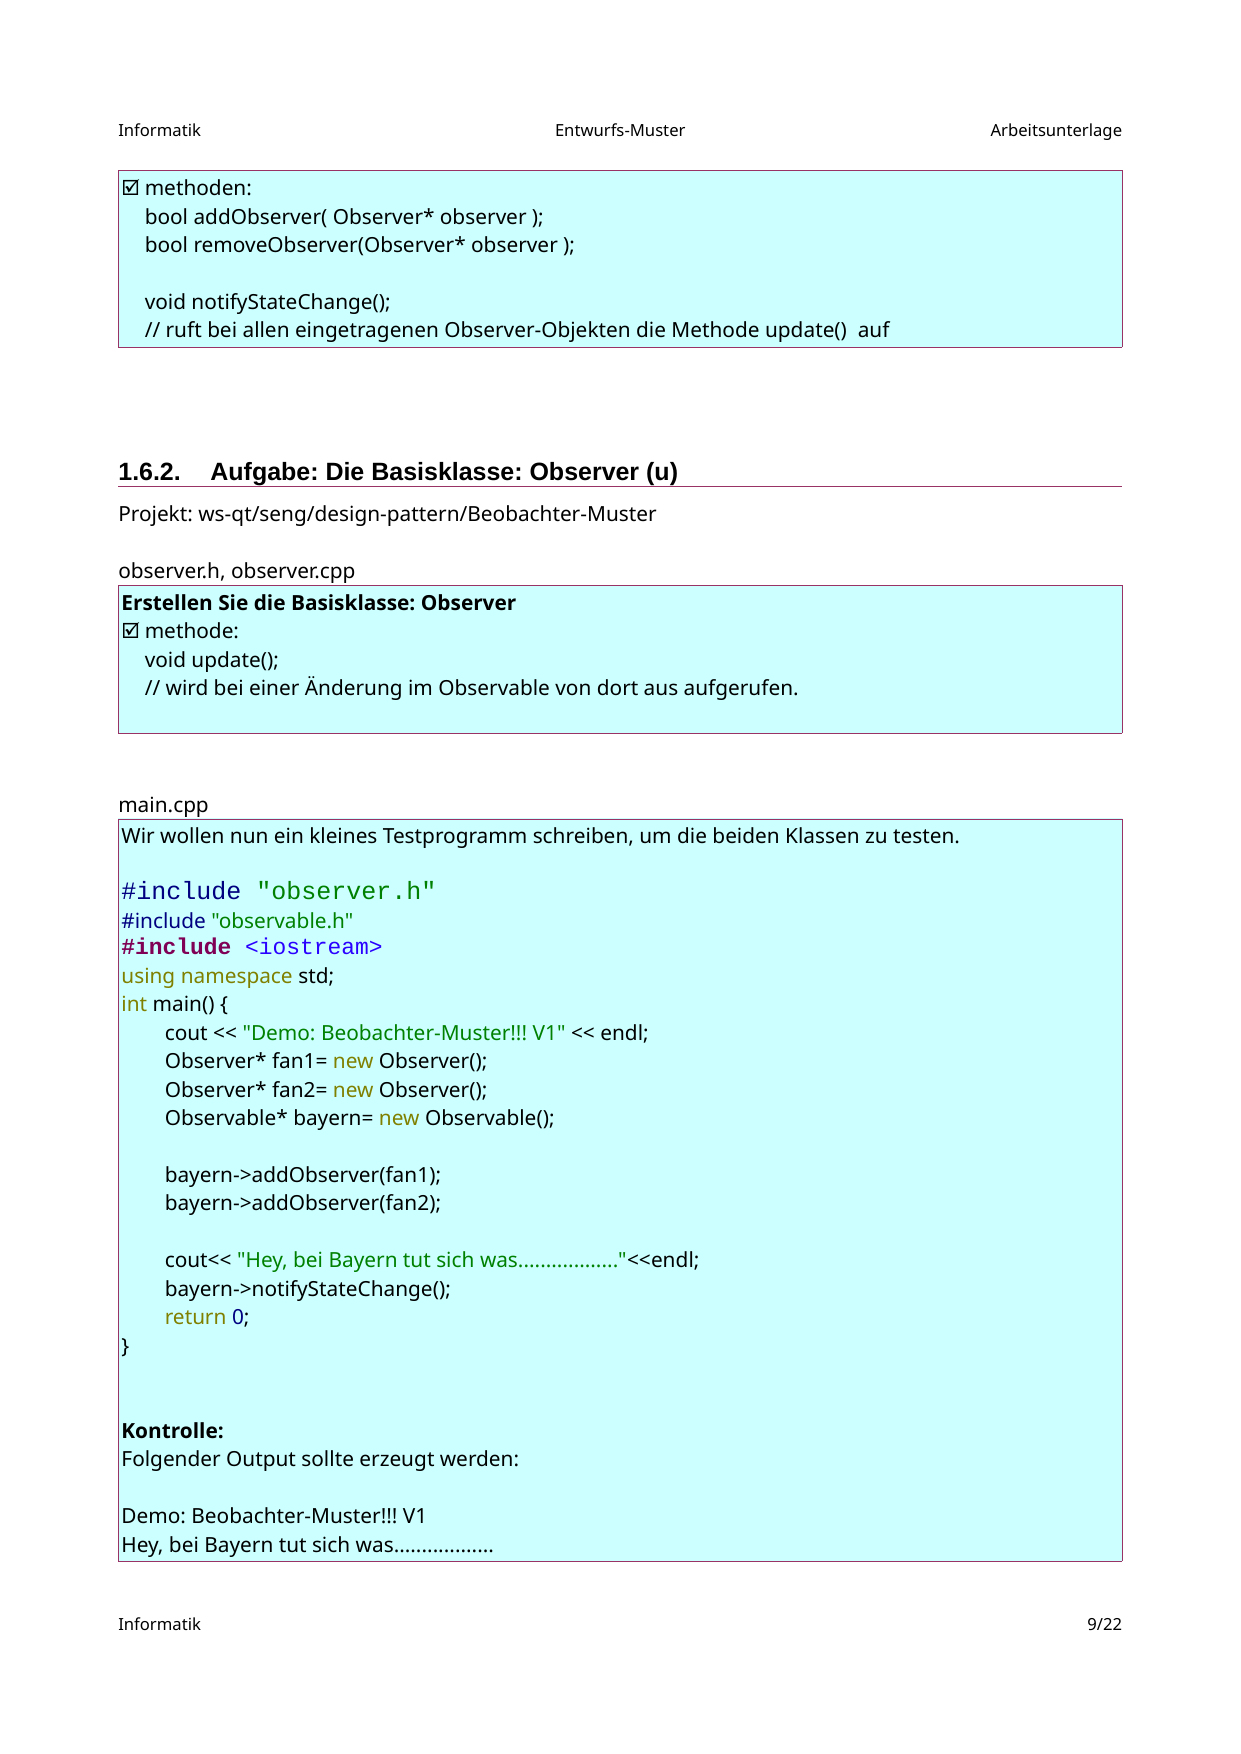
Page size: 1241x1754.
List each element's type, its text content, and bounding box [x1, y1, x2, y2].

list methode: void update(); [119, 613, 1122, 670]
text #include "observable.h" [119, 904, 1122, 932]
text bayern->notifyStateChange(); [119, 1271, 1122, 1299]
text #include <iostream> [119, 932, 1122, 958]
text cout << "Demo: Beobachter-Muster!!! V1" << endl; [119, 1015, 1122, 1043]
text observer.h, observer.cpp [118, 556, 1122, 585]
text Observable* bayern= new Observable(); [119, 1100, 1122, 1129]
text Folgender Output sollte erzeugt werden: [119, 1441, 1122, 1470]
text Hey, bei Bayern tut sich was.................. [119, 1527, 1122, 1561]
text Projekt: ws-qt/seng/design-pattern/Beobachter-Muster [118, 499, 1122, 528]
text using namespace std; [119, 958, 1122, 986]
text Erstellen Sie die Basisklasse: Observer [119, 586, 1122, 613]
text bayern->addObserver(fan1); [119, 1157, 1122, 1186]
text int main() { [119, 986, 1122, 1015]
text return 0; [119, 1299, 1122, 1328]
text main.cpp [118, 790, 1122, 818]
list // wird bei einer Änderung im Observable von dort aus aufgerufen. [119, 670, 1122, 733]
text #include "observer.h" [119, 847, 1122, 904]
subtitle Aufgabe: Die Basisklasse: Observer (u) [118, 457, 1122, 486]
text Wir wollen nun ein kleines Testprogramm schreiben, um die beiden Klassen zu testen. [119, 820, 1122, 847]
list methoden: bool addObserver( Observer* observer ); bool removeObserver(Observer* observer ); void notifyStateChange(); // ruft bei allen eingetragenen Observer-Objekten die Methode update() auf [119, 171, 1122, 347]
text Observer* fan2= new Observer(); [119, 1072, 1122, 1100]
text cout<< "Hey, bei Bayern tut sich was.................."<<endl; [119, 1242, 1122, 1271]
text } [119, 1328, 1122, 1356]
text Observer* fan1= new Observer(); [119, 1043, 1122, 1072]
text bayern->addObserver(fan2); [119, 1186, 1122, 1214]
text Demo: Beobachter-Muster!!! V1 [119, 1498, 1122, 1527]
text Kontrolle: [119, 1413, 1122, 1441]
